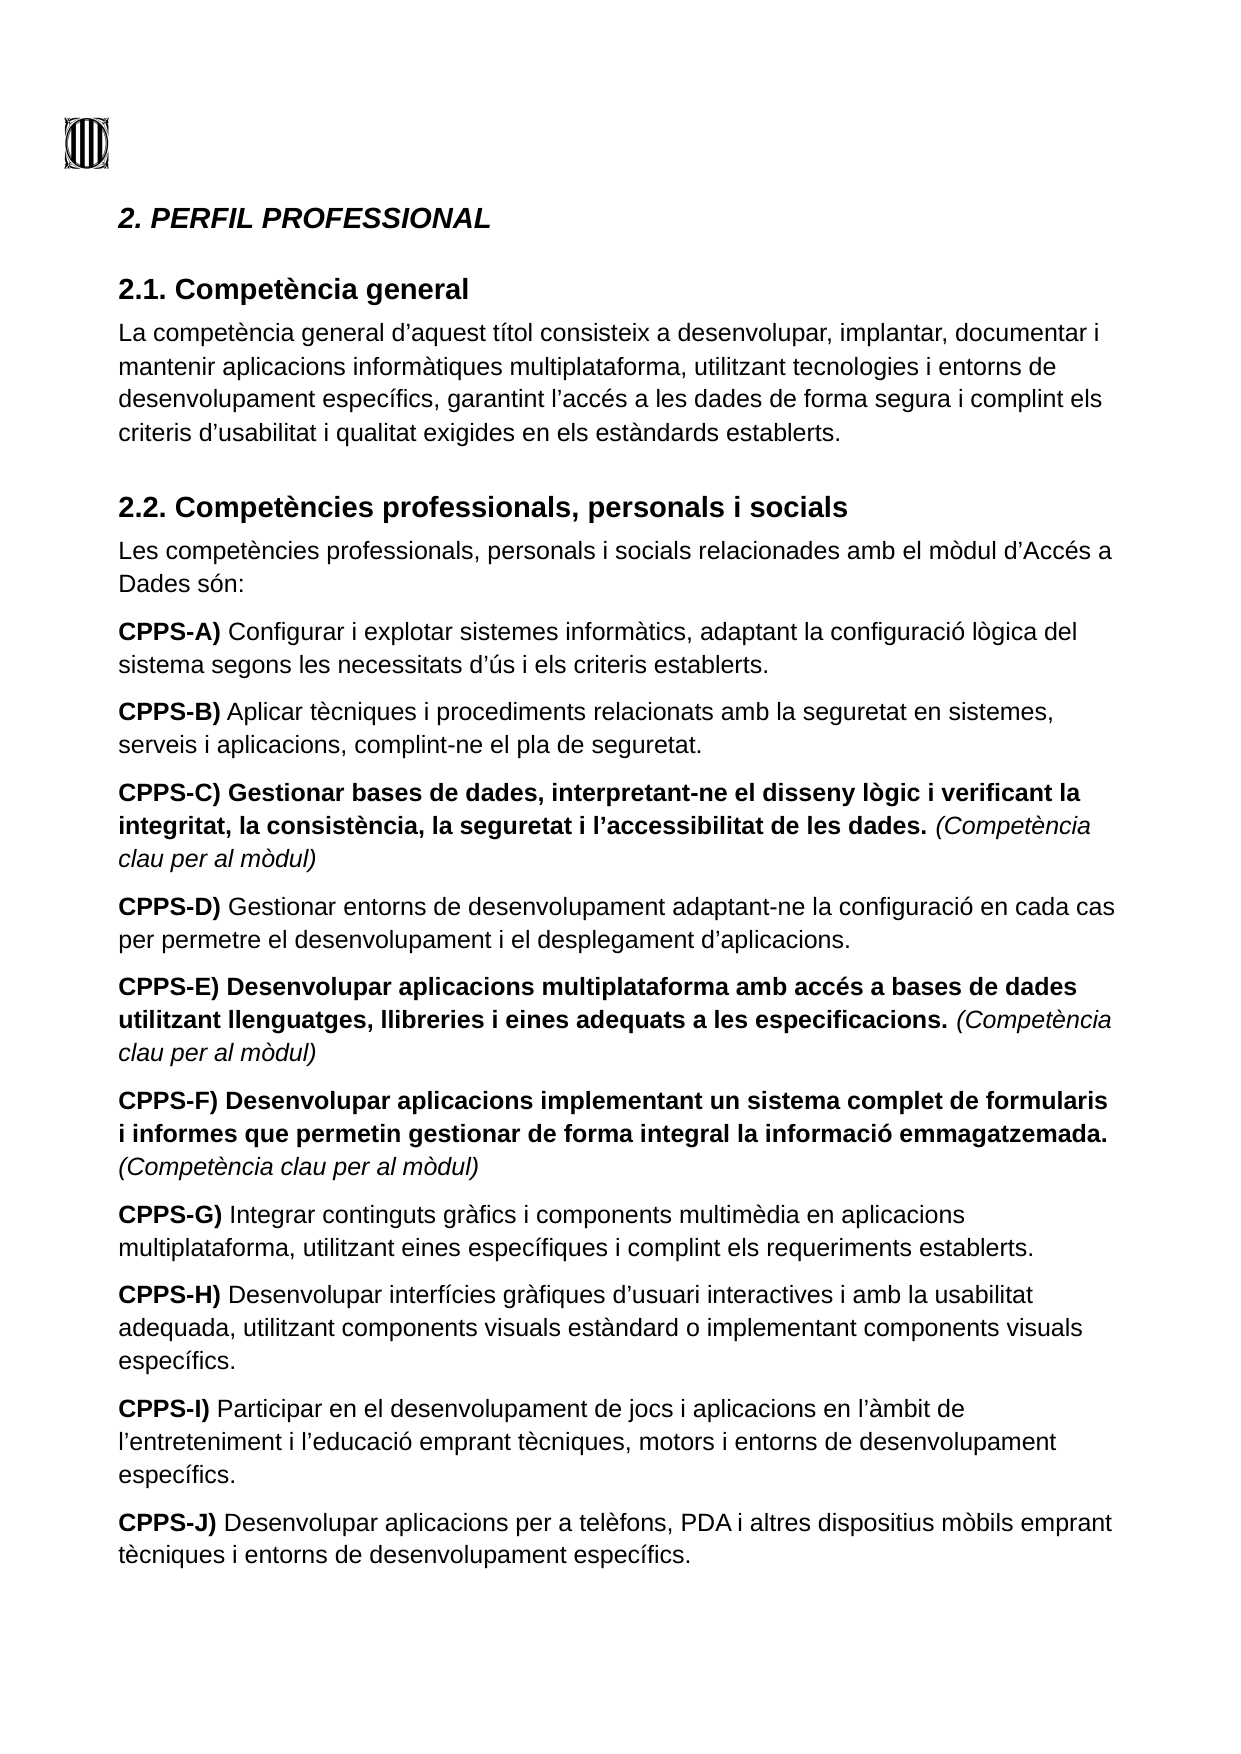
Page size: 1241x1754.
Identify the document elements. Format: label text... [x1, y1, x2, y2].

text CPPS-B) Aplicar tècniques i procediments relacionats amb la seguretat en sistemes, serveis i aplicacions, complint-ne el pla de seguretat. [118, 697, 1122, 759]
text CPPS-G) Integrar continguts gràfics i components multimèdia en aplicacions multiplataforma, utilitzant eines específiques i complint els requeriments establerts. [118, 1199, 1122, 1261]
picture [64, 117, 109, 169]
text CPPS-E) Desenvolupar aplicacions multiplataforma amb accés a bases de dades utilitzant llenguatges, llibreries i eines adequats a les especificacions. (Competència clau per al mòdul) [118, 972, 1122, 1067]
text CPPS-C) Gestionar bases de dades, interpretant-ne el disseny lògic i verificant la integritat, la consistència, la seguretat i l’accessibilitat de les dades. (Competència clau per al mòdul) [118, 778, 1122, 873]
text CPPS-J) Desenvolupar aplicacions per a telèfons, PDA i altres dispositius mòbils emprant tècniques i entorns de desenvolupament específics. [118, 1507, 1122, 1569]
subtitle 2.2. Competències professionals, personals i socials [118, 490, 1122, 524]
text CPPS-F) Desenvolupar aplicacions implementant un sistema complet de formularis i informes que permetin gestionar de forma integral la informació emmagatzemada. (Competència clau per al mòdul) [118, 1086, 1122, 1181]
subtitle 2.1. Competència general [118, 272, 1122, 306]
subtitle 2. PERFIL PROFESSIONAL [118, 201, 1122, 235]
text CPPS-D) Gestionar entorns de desenvolupament adaptant-ne la configuració en cada cas per permetre el desenvolupament i el desplegament d’aplicacions. [118, 892, 1122, 953]
text Les competències professionals, personals i socials relacionades amb el mòdul d’Accés a Dades són: [118, 536, 1122, 598]
text CPPS-H) Desenvolupar interfícies gràfiques d’usuari interactives i amb la usabilitat adequada, utilitzant components visuals estàndard o implementant components visuals específics. [118, 1280, 1122, 1375]
text CPPS-I) Participar en el desenvolupament de jocs i aplicacions en l’àmbit de l’entreteniment i l’educació emprant tècniques, motors i entorns de desenvolupament específics. [118, 1394, 1122, 1489]
text La competència general d’aquest títol consisteix a desenvolupar, implantar, documentar i mantenir aplicacions informàtiques multiplataforma, utilitzant tecnologies i entorns de desenvolupament específics, garantint l’accés a les dades de forma segura i complint els criteris d’usabilitat i qualitat exigides en els estàndards establerts. [118, 318, 1122, 446]
text CPPS-A) Configurar i explotar sistemes informàtics, adaptant la configuració lògica del sistema segons les necessitats d’ús i els criteris establerts. [118, 617, 1122, 678]
